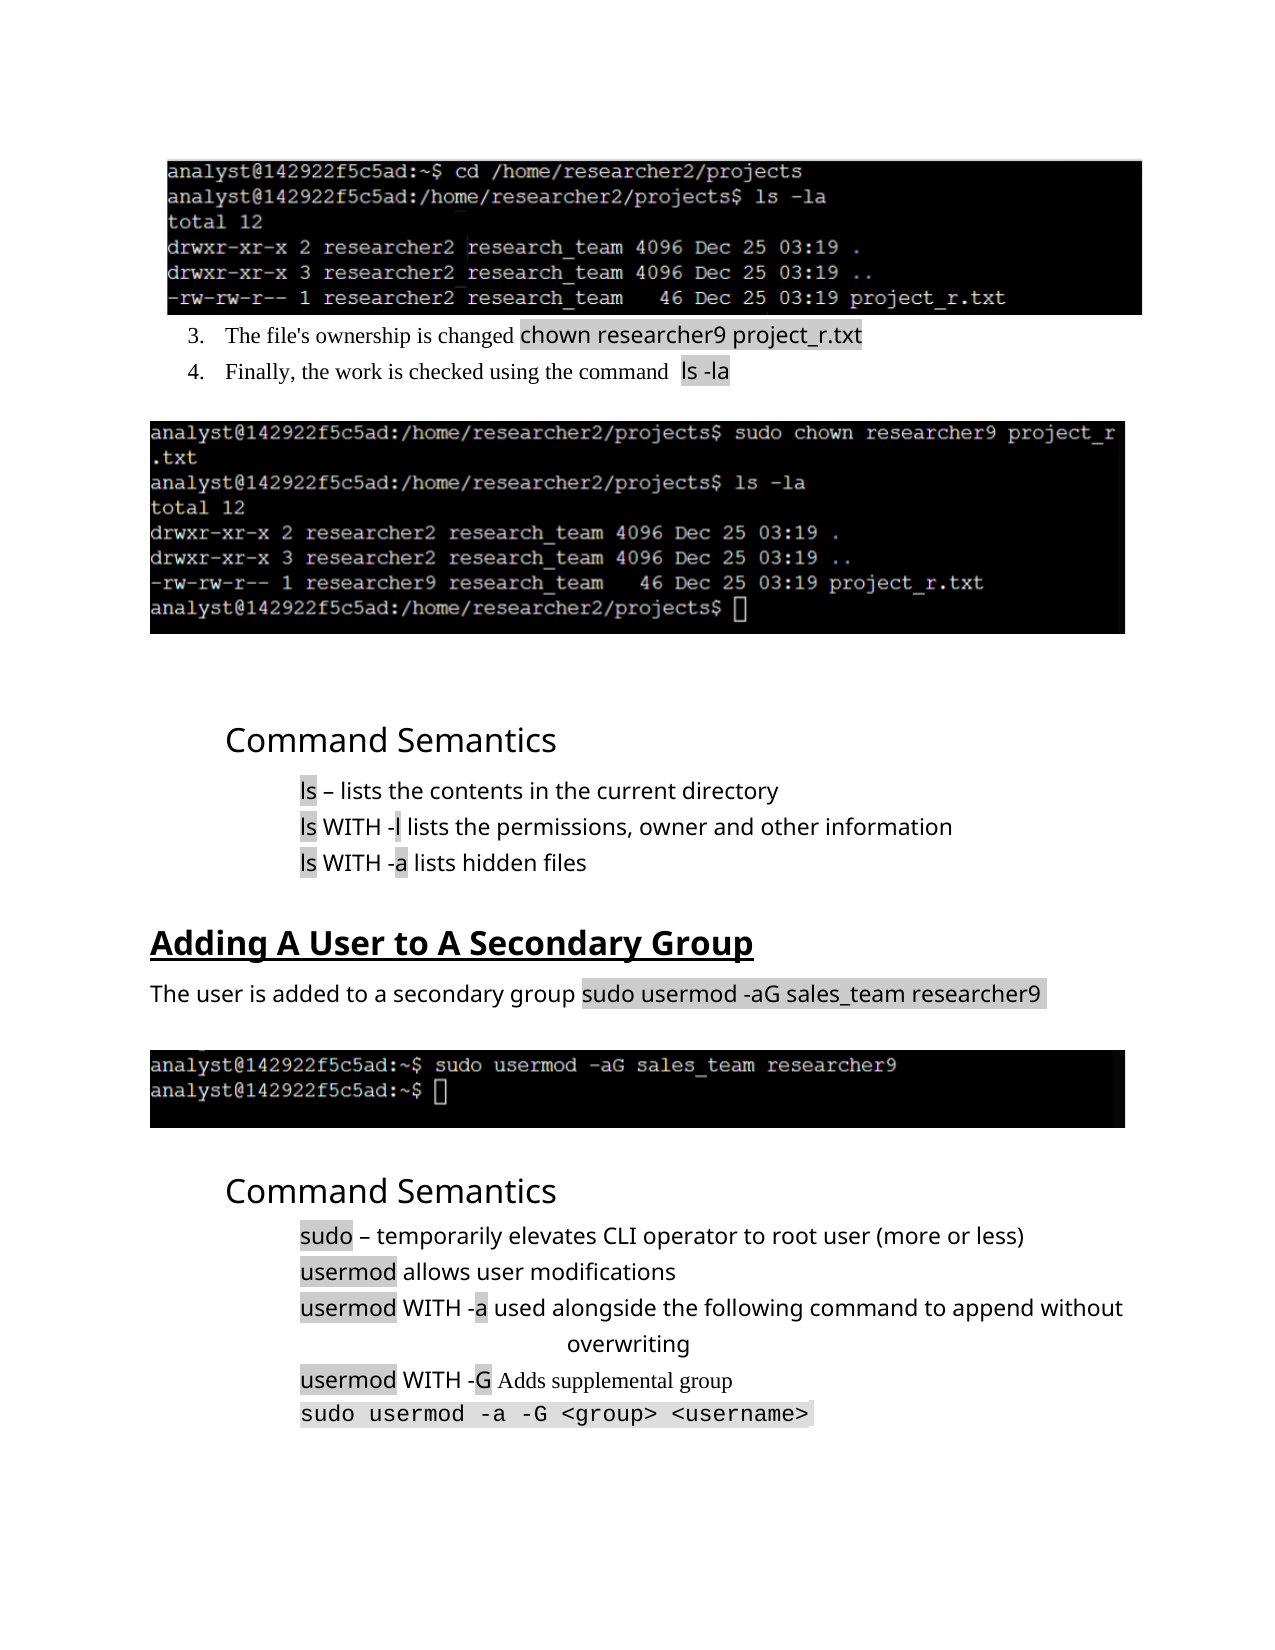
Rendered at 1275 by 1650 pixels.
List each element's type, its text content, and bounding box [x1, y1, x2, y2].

subtitle Command Semantics [150, 717, 1125, 762]
text ls WITH -a lists hidden files [150, 847, 1125, 878]
picture [150, 1050, 1125, 1128]
subtitle Adding A User to A Secondary Group [150, 920, 1125, 966]
list The file's ownership is changed chown researcher9 project_r.txt [187, 315, 1125, 350]
text sudo – temporarily elevates CLI operator to root user (more or less) [150, 1220, 1125, 1251]
picture [167, 150, 1143, 315]
picture [150, 421, 1125, 634]
text usermod allows user modifications [150, 1256, 1125, 1287]
text The user is added to a secondary group sudo usermod -aG sales_team researcher9 [150, 978, 1125, 1009]
list Finally, the work is checked using the command ls -la [187, 355, 1125, 386]
text sudo usermod -a -G <group> <username> [150, 1400, 1125, 1428]
text Command Semantics [150, 1168, 1125, 1213]
text ls WITH -l lists the permissions, owner and other information [150, 811, 1125, 842]
text usermod WITH -a used alongside the following command to append without overwriting [150, 1292, 1125, 1359]
text ls – lists the contents in the current directory [150, 775, 1125, 806]
text usermod WITH -G Adds supplemental group [150, 1364, 1125, 1395]
